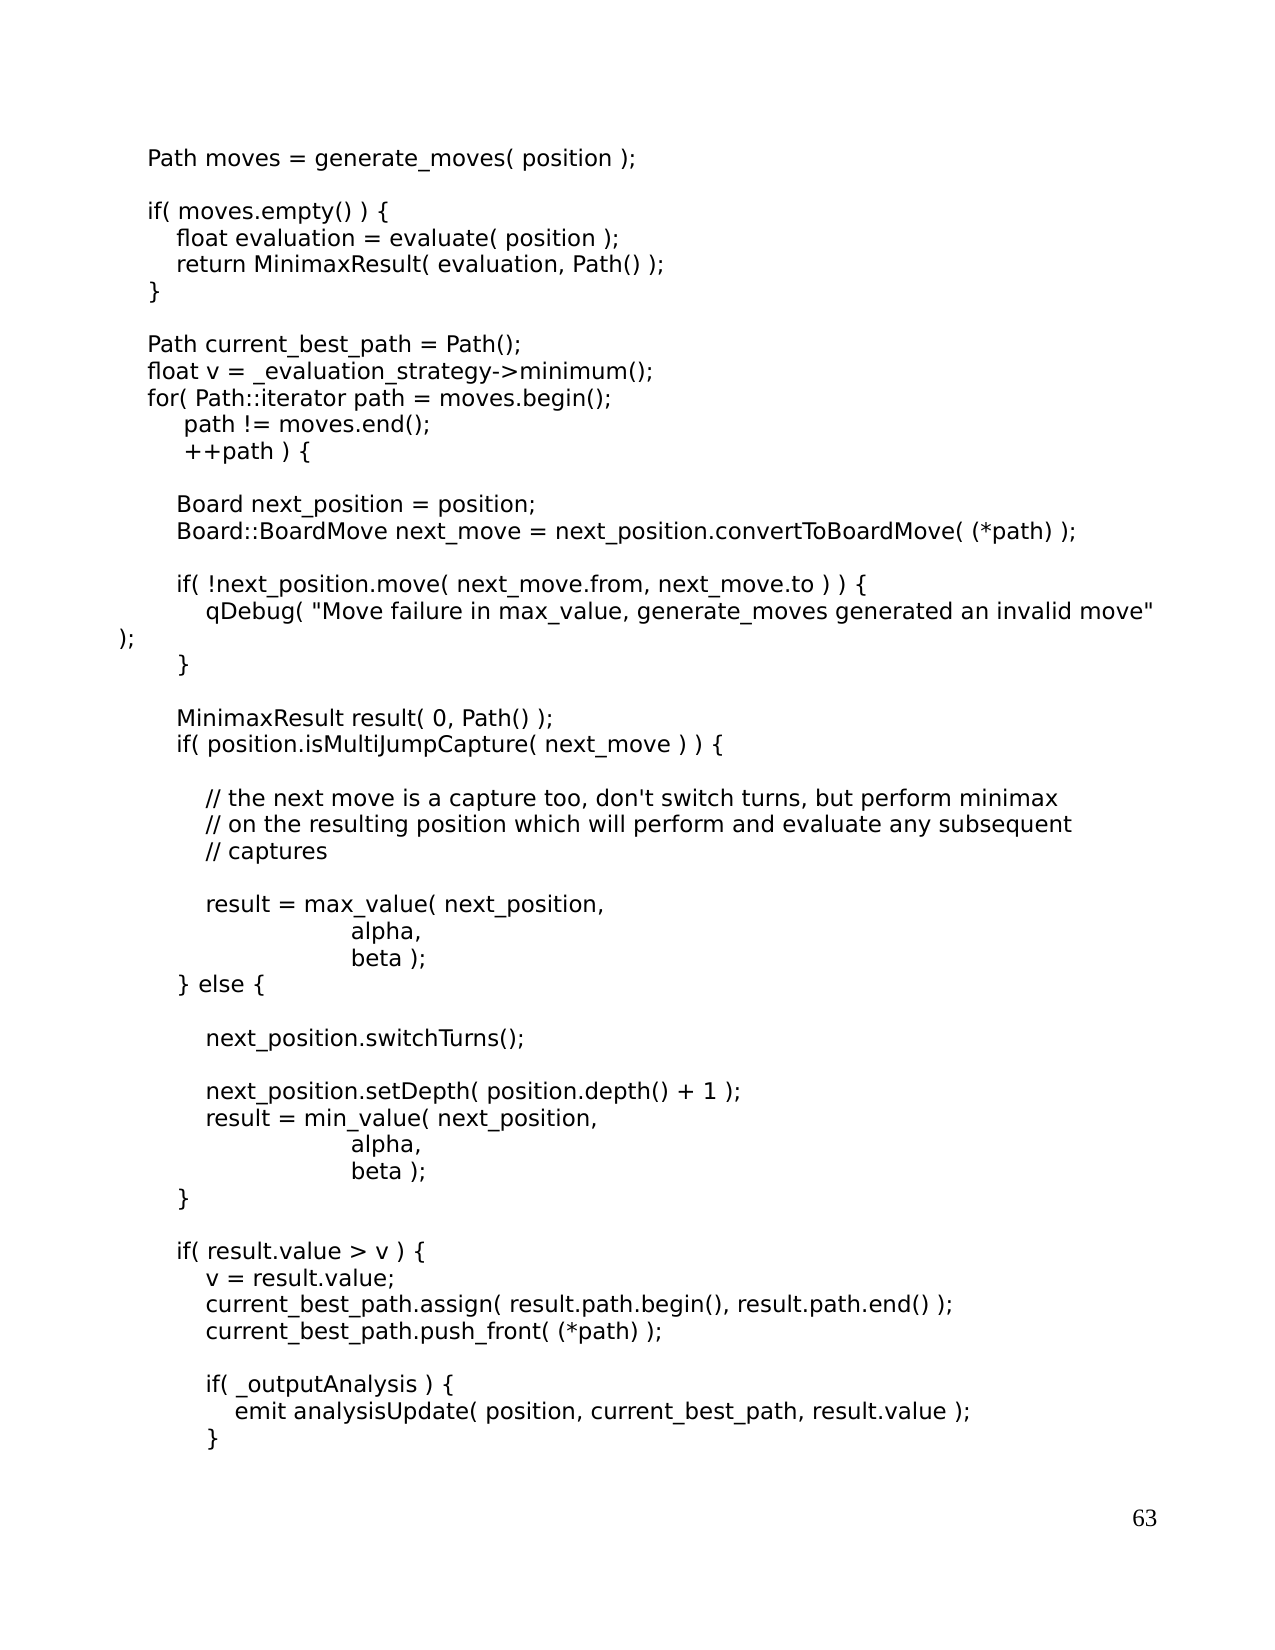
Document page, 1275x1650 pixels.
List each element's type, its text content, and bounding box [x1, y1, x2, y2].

text if( !next_position.move( next_move.from, next_move.to ) ) { [118, 571, 1157, 598]
text emit analysisUpdate( position, current_best_path, result.value ); [118, 1398, 1157, 1425]
text // on the resulting position which will perform and evaluate any subsequent [118, 811, 1157, 838]
text result = max_value( next_position, [118, 891, 1157, 918]
text Board next_position = position; [118, 491, 1157, 518]
text } [118, 1185, 1157, 1211]
text return MinimaxResult( evaluation, Path() ); [118, 251, 1157, 278]
text Path current_best_path = Path(); [118, 331, 1157, 358]
text ++path ) { [118, 438, 1157, 465]
text MinimaxResult result( 0, Path() ); [118, 705, 1157, 731]
text qDebug( "Move failure in max_value, generate_moves generated an invalid move" ); [118, 598, 1157, 651]
text } else { [118, 971, 1157, 998]
text result = min_value( next_position, [118, 1105, 1157, 1131]
text v = result.value; [118, 1265, 1157, 1291]
text } [118, 278, 1157, 305]
text if( position.isMultiJumpCapture( next_move ) ) { [118, 731, 1157, 758]
text // captures [118, 838, 1157, 865]
text beta ); [118, 945, 1157, 971]
text alpha, [118, 1131, 1157, 1158]
text } [118, 1425, 1157, 1451]
text next_position.switchTurns(); [118, 1025, 1157, 1051]
text if( result.value > v ) { [118, 1238, 1157, 1265]
text next_position.setDepth( position.depth() + 1 ); [118, 1078, 1157, 1105]
text if( moves.empty() ) { [118, 198, 1157, 225]
text Board::BoardMove next_move = next_position.convertToBoardMove( (*path) ); [118, 518, 1157, 545]
text alpha, [118, 918, 1157, 945]
text beta ); [118, 1158, 1157, 1185]
text current_best_path.assign( result.path.begin(), result.path.end() ); [118, 1291, 1157, 1318]
text if( _outputAnalysis ) { [118, 1371, 1157, 1398]
text for( Path::iterator path = moves.begin(); [118, 385, 1157, 411]
text } [118, 651, 1157, 678]
text path != moves.end(); [118, 411, 1157, 438]
text // the next move is a capture too, don't switch turns, but perform minimax [118, 785, 1157, 811]
text float evaluation = evaluate( position ); [118, 225, 1157, 251]
text current_best_path.push_front( (*path) ); [118, 1318, 1157, 1345]
text Path moves = generate_moves( position ); [118, 145, 1157, 171]
text float v = _evaluation_strategy->minimum(); [118, 358, 1157, 385]
